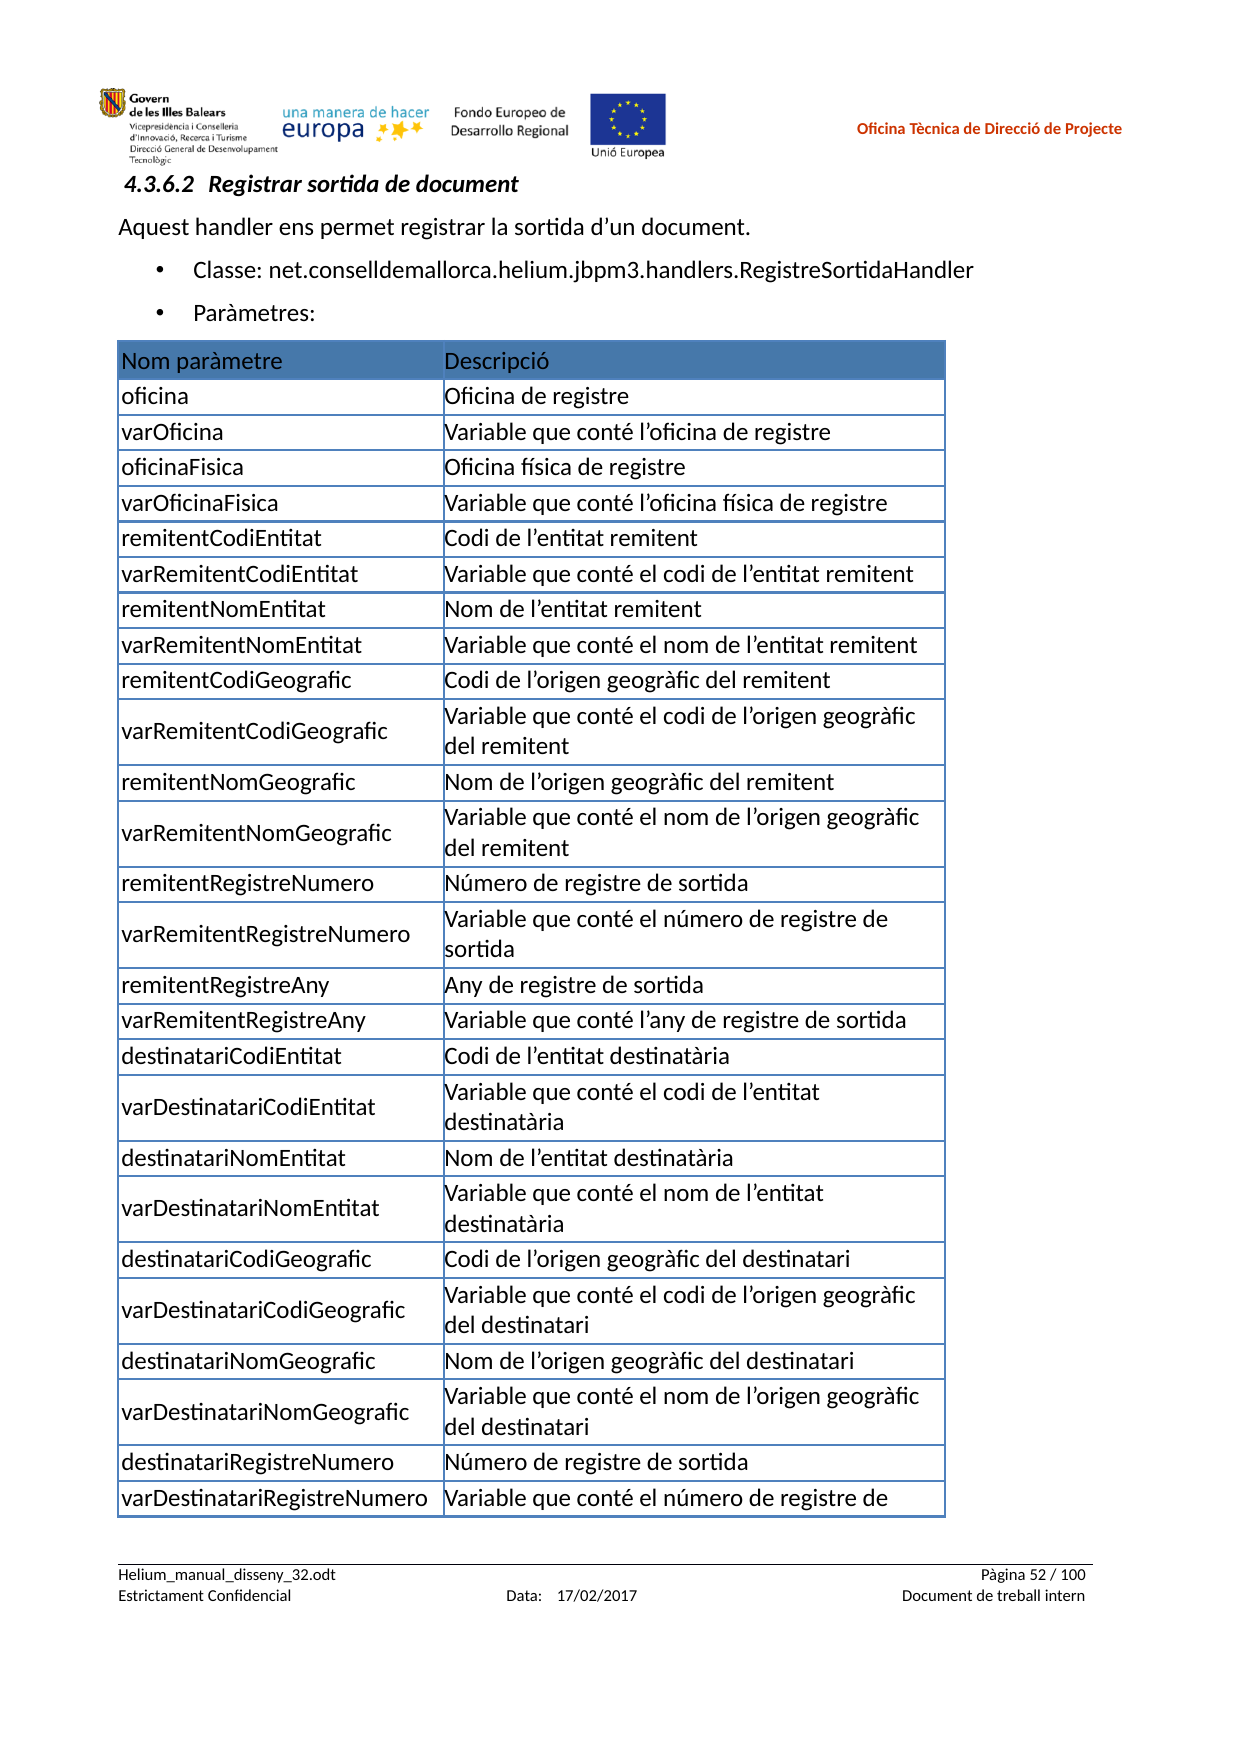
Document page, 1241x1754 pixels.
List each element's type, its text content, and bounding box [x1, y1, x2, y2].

table_cell Variable que conté el codi de l’entitat destinatària [445, 1076, 944, 1140]
table_cell destinatariCodiGeografic [119, 1243, 443, 1277]
table_cell Variable que conté el número de registre de sortida [445, 903, 944, 967]
table_cell destinatariNomEntitat [119, 1142, 443, 1175]
table_cell varDestinatariNomGeografic [119, 1380, 443, 1444]
table_cell Codi de l’entitat destinatària [445, 1040, 944, 1074]
table_cell Oficina física de registre [445, 451, 944, 485]
table_cell Variable que conté l’oficina física de registre [445, 487, 944, 520]
table_cell Codi de l’origen geogràfic del remitent [445, 665, 944, 698]
table_cell varDestinatariCodiEntitat [119, 1076, 443, 1140]
table_cell Variable que conté el nom de l’entitat remitent [445, 629, 944, 662]
table_cell Nom de l’origen geogràfic del remitent [445, 766, 944, 799]
table_header Nom paràmetre [119, 342, 443, 378]
table_cell Variable que conté l’any de registre de sortida [445, 1005, 944, 1038]
table_cell Variable que conté el nom de l’origen geogràfic del destinatari [445, 1380, 944, 1444]
table_cell varDestinatariRegistreNumero [119, 1482, 443, 1515]
table_cell varRemitentCodiEntitat [119, 558, 443, 591]
table_cell remitentCodiGeografic [119, 665, 443, 698]
table_cell destinatariRegistreNumero [119, 1446, 443, 1480]
table_cell remitentNomEntitat [119, 594, 443, 627]
table_cell Variable que conté el codi de l’origen geogràfic del remitent [445, 700, 944, 764]
table_cell Nom de l’origen geogràfic del destinatari [445, 1345, 944, 1378]
table_cell remitentRegistreAny [119, 969, 443, 1003]
table_cell Número de registre de sortida [445, 868, 944, 901]
table_cell remitentCodiEntitat [119, 523, 443, 556]
list Paràmetres: [156, 297, 1122, 327]
table_cell Variable que conté el codi de l’entitat remitent [445, 558, 944, 591]
table_cell Nom de l’entitat remitent [445, 594, 944, 627]
table_cell Nom de l’entitat destinatària [445, 1142, 944, 1175]
table_cell Codi de l’entitat remitent [445, 523, 944, 556]
table_cell Any de registre de sortida [445, 969, 944, 1003]
table_cell Variable que conté el nom de l’entitat destinatària [445, 1177, 944, 1241]
table_cell destinatariNomGeografic [119, 1345, 443, 1378]
table_cell Oficina de registre [445, 380, 944, 414]
table_cell destinatariCodiEntitat [119, 1040, 443, 1074]
table_cell remitentNomGeografic [119, 766, 443, 799]
table_cell varRemitentRegistreNumero [119, 903, 443, 967]
table_cell varRemitentNomGeografic [119, 802, 443, 866]
table_cell varRemitentRegistreAny [119, 1005, 443, 1038]
subtitle Registrar sortida de document [118, 168, 1122, 198]
table_cell remitentRegistreNumero [119, 868, 443, 901]
table_cell varOficinaFisica [119, 487, 443, 520]
table_cell Variable que conté el nom de l’origen geogràfic del remitent [445, 802, 944, 866]
table_cell varDestinatariCodiGeografic [119, 1279, 443, 1343]
table_cell Variable que conté el número de registre de [445, 1482, 944, 1515]
table_cell varDestinatariNomEntitat [119, 1177, 443, 1241]
table_cell Variable que conté el codi de l’origen geogràfic del destinatari [445, 1279, 944, 1343]
picture [99, 87, 668, 166]
text Aquest handler ens permet registrar la sortida d’un document. [118, 211, 1122, 241]
table_cell Codi de l’origen geogràfic del destinatari [445, 1243, 944, 1277]
table_cell oficinaFisica [119, 451, 443, 485]
table_cell varRemitentNomEntitat [119, 629, 443, 662]
table_cell varOficina [119, 416, 443, 449]
table_cell Variable que conté l’oficina de registre [445, 416, 944, 449]
list Classe: net.conselldemallorca.helium.jbpm3.handlers.RegistreSortidaHandler [156, 254, 1122, 284]
table_header Descripció [445, 342, 944, 378]
table_cell Número de registre de sortida [445, 1446, 944, 1480]
table_cell varRemitentCodiGeografic [119, 700, 443, 764]
table_cell oficina [119, 380, 443, 414]
